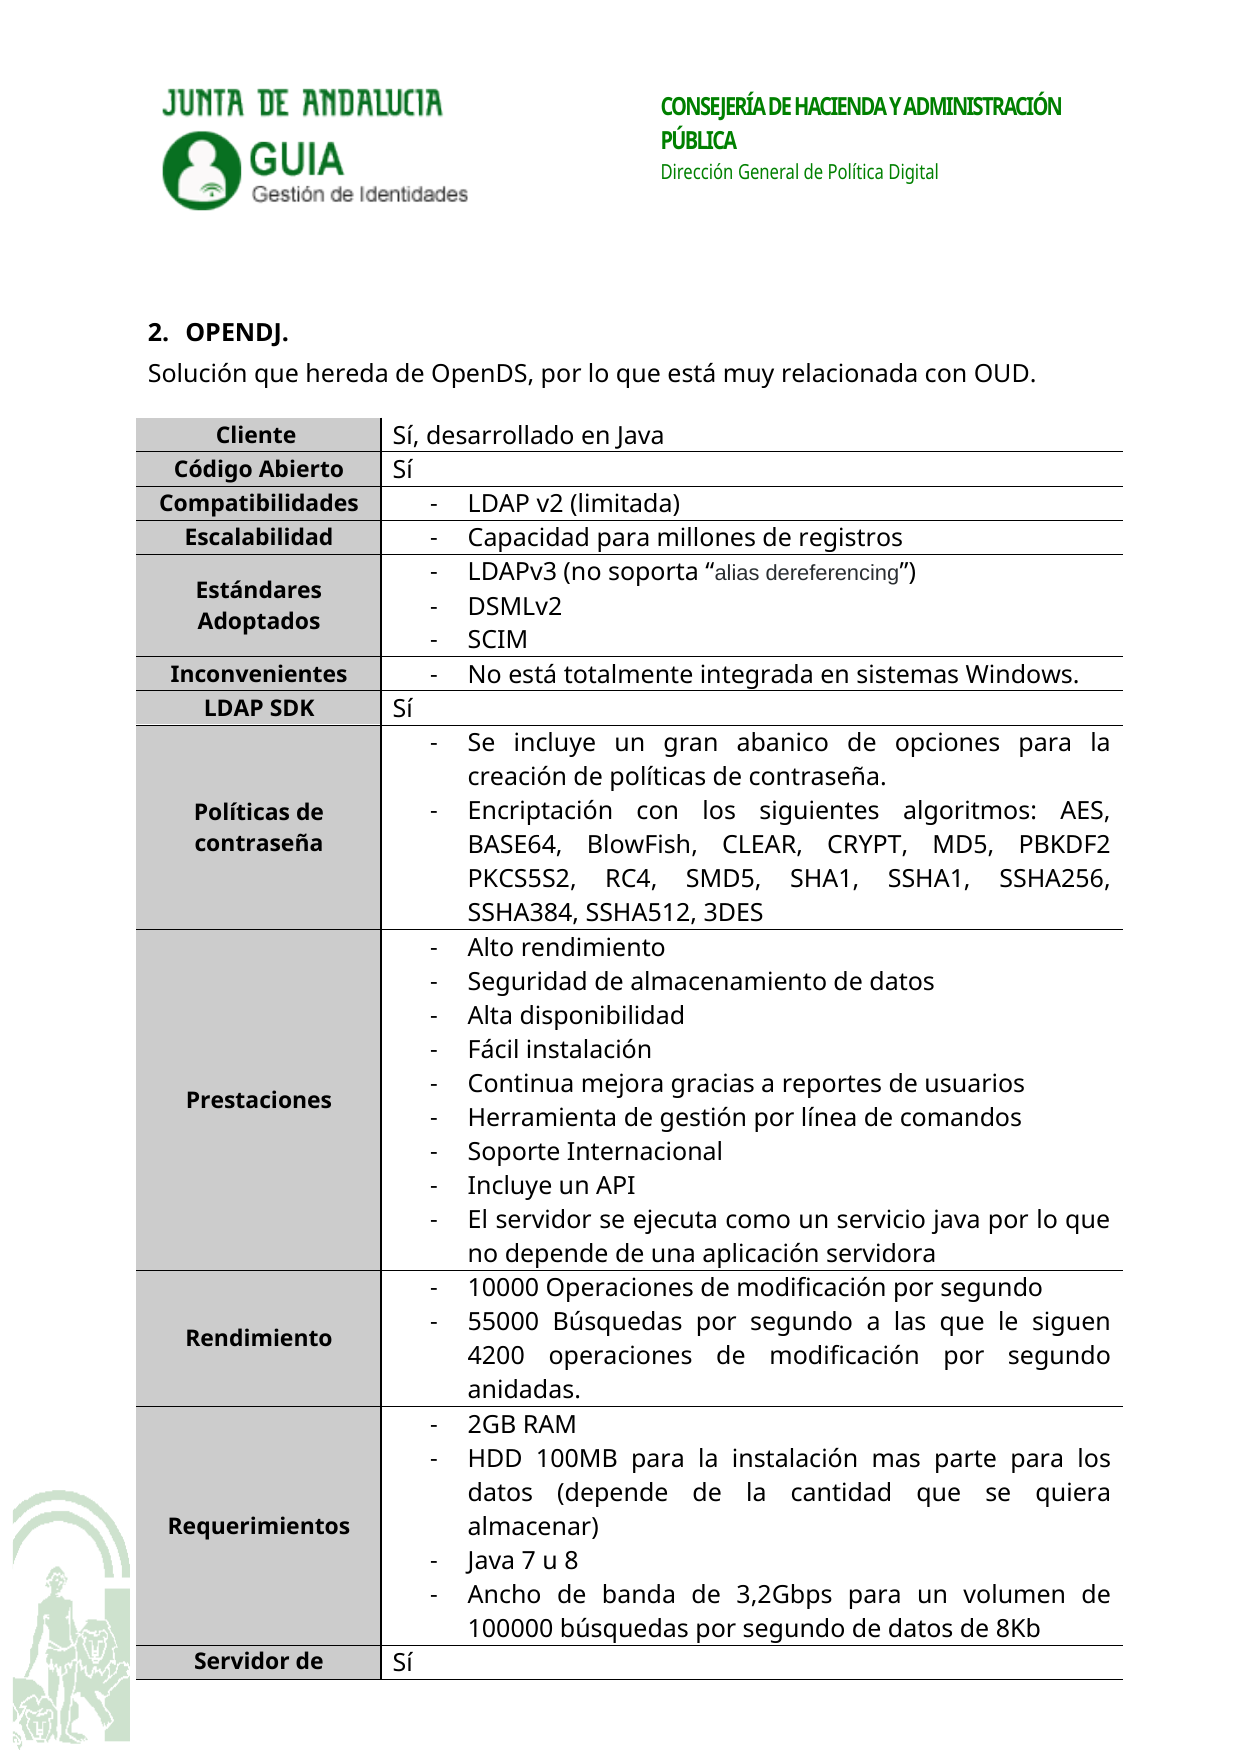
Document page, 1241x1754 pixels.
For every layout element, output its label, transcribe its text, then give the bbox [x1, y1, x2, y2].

text Solución que hereda de OpenDS, por lo que está muy relacionada con OUD. [148, 355, 1122, 389]
table_header Cliente [136, 418, 380, 451]
table_cell Código Abierto [136, 452, 380, 486]
table_cell LDAP v2 (limitada) [382, 487, 1123, 520]
table_cell Sí [382, 452, 1123, 486]
table_cell Alto rendimiento Seguridad de almacenamiento de datos Alta disponibilidad Fácil instalación Continua mejora gracias a reportes de usuarios Herramienta de gestión por línea de comandos Soporte Internacional Incluye un API El servidor se ejecuta como un servicio java por lo que no depende de una aplicación servidora [382, 930, 1123, 1270]
table_cell Rendimiento [136, 1271, 380, 1406]
table_cell Escalabilidad [136, 521, 380, 554]
table_cell No está totalmente integrada en sistemas Windows. [382, 657, 1123, 690]
table_cell Prestaciones [136, 930, 380, 1270]
table_cell Sí [382, 691, 1123, 724]
table_cell Se incluye un gran abanico de opciones para la creación de políticas de contraseña. Encriptación con los siguientes algoritmos: AES, BASE64, BlowFish, CLEAR, CRYPT, MD5, PBKDF2 PKCS5S2, RC4, SMD5, SHA1, SSHA1, SSHA256, SSHA384, SSHA512, 3DES [382, 726, 1123, 929]
table_cell Políticas de contraseña [136, 726, 380, 929]
picture [12, 1490, 131, 1750]
table_cell Servidor de [136, 1646, 380, 1679]
table_cell Requerimientos [136, 1407, 380, 1645]
picture [147, 82, 498, 225]
table_cell Sí [382, 1646, 1123, 1679]
table_cell 2GB RAM HDD 100MB para la instalación mas parte para los datos (depende de la cantidad que se quiera almacenar) Java 7 u 8 Ancho de banda de 3,2Gbps para un volumen de 100000 búsquedas por segundo de datos de 8Kb [382, 1407, 1123, 1645]
table_cell LDAPv3 (no soporta “alias dereferencing”) DSMLv2 SCIM [382, 555, 1123, 656]
table_cell Capacidad para millones de registros [382, 521, 1123, 554]
table_cell 10000 Operaciones de modificación por segundo 55000 Búsquedas por segundo a las que le siguen 4200 operaciones de modificación por segundo anidadas. [382, 1271, 1123, 1406]
table_header Sí, desarrollado en Java [382, 418, 1123, 451]
table_cell Estándares Adoptados [136, 555, 380, 656]
table_cell LDAP SDK [136, 691, 380, 724]
table_cell Inconvenientes [136, 657, 380, 690]
table_cell Compatibilidades [136, 487, 380, 520]
subtitle OPENDJ. [148, 315, 1122, 349]
